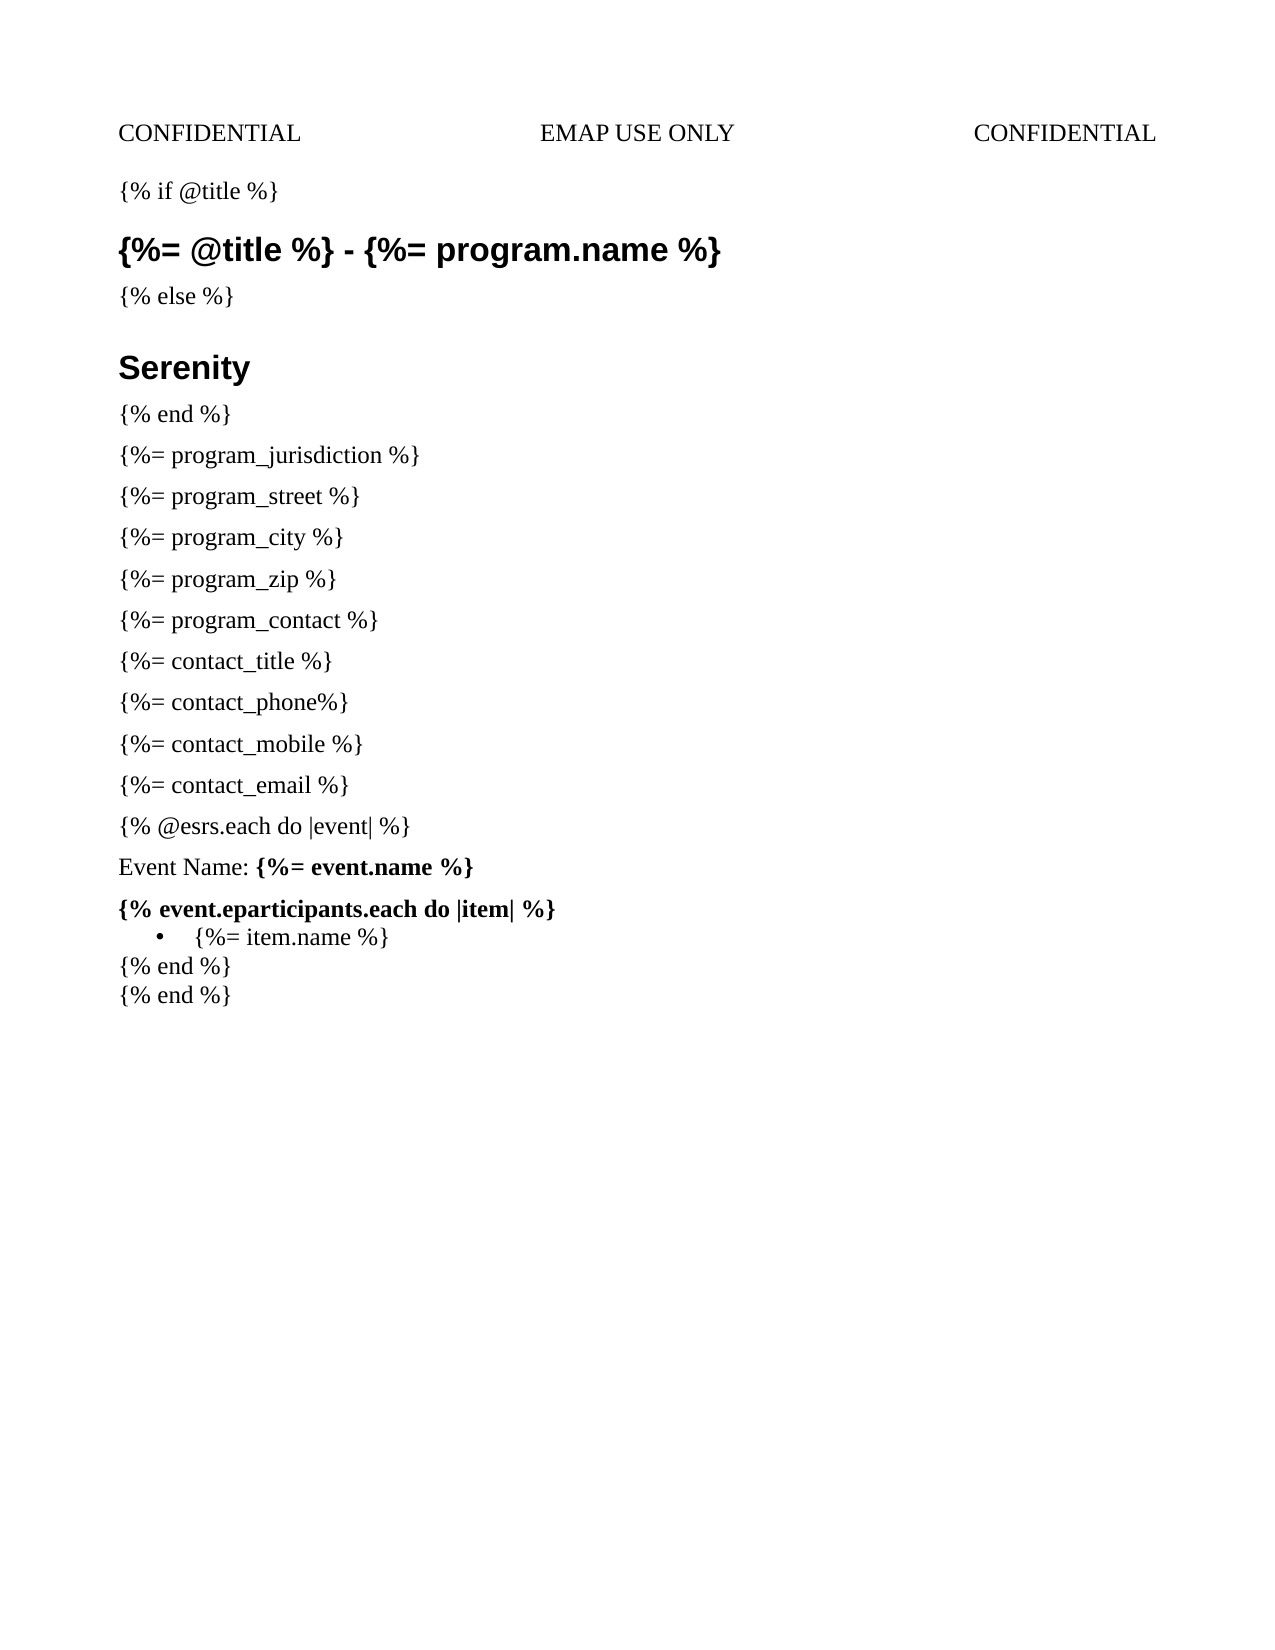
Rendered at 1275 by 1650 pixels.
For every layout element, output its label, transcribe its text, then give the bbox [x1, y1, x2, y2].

text {%= contact_phone%} [118, 687, 1157, 716]
list {%= item.name %} [156, 922, 1157, 951]
text {%= program_contact %} [118, 605, 1157, 634]
text Event Name: {%= event.name %} [118, 852, 1157, 881]
text {%= program_jurisdiction %} [118, 440, 1157, 469]
text {%= program_street %} [118, 481, 1157, 510]
text {% else %} [118, 281, 1157, 310]
text {% event.eparticipants.each do |item| %} [118, 894, 1157, 922]
text {% @esrs.each do |event| %} [118, 811, 1157, 840]
subtitle Serenity [118, 347, 1157, 386]
text {% end %} [118, 980, 1157, 1009]
text {%= program_zip %} [118, 564, 1157, 592]
text {%= contact_title %} [118, 646, 1157, 675]
text {%= contact_email %} [118, 770, 1157, 799]
text {% end %} [118, 399, 1157, 427]
subtitle {%= @title %} - {%= program.name %} [118, 230, 1157, 269]
text {% end %} [118, 951, 1157, 980]
text {%= contact_mobile %} [118, 729, 1157, 757]
text {% if @title %} [118, 176, 1157, 205]
text {%= program_city %} [118, 522, 1157, 551]
